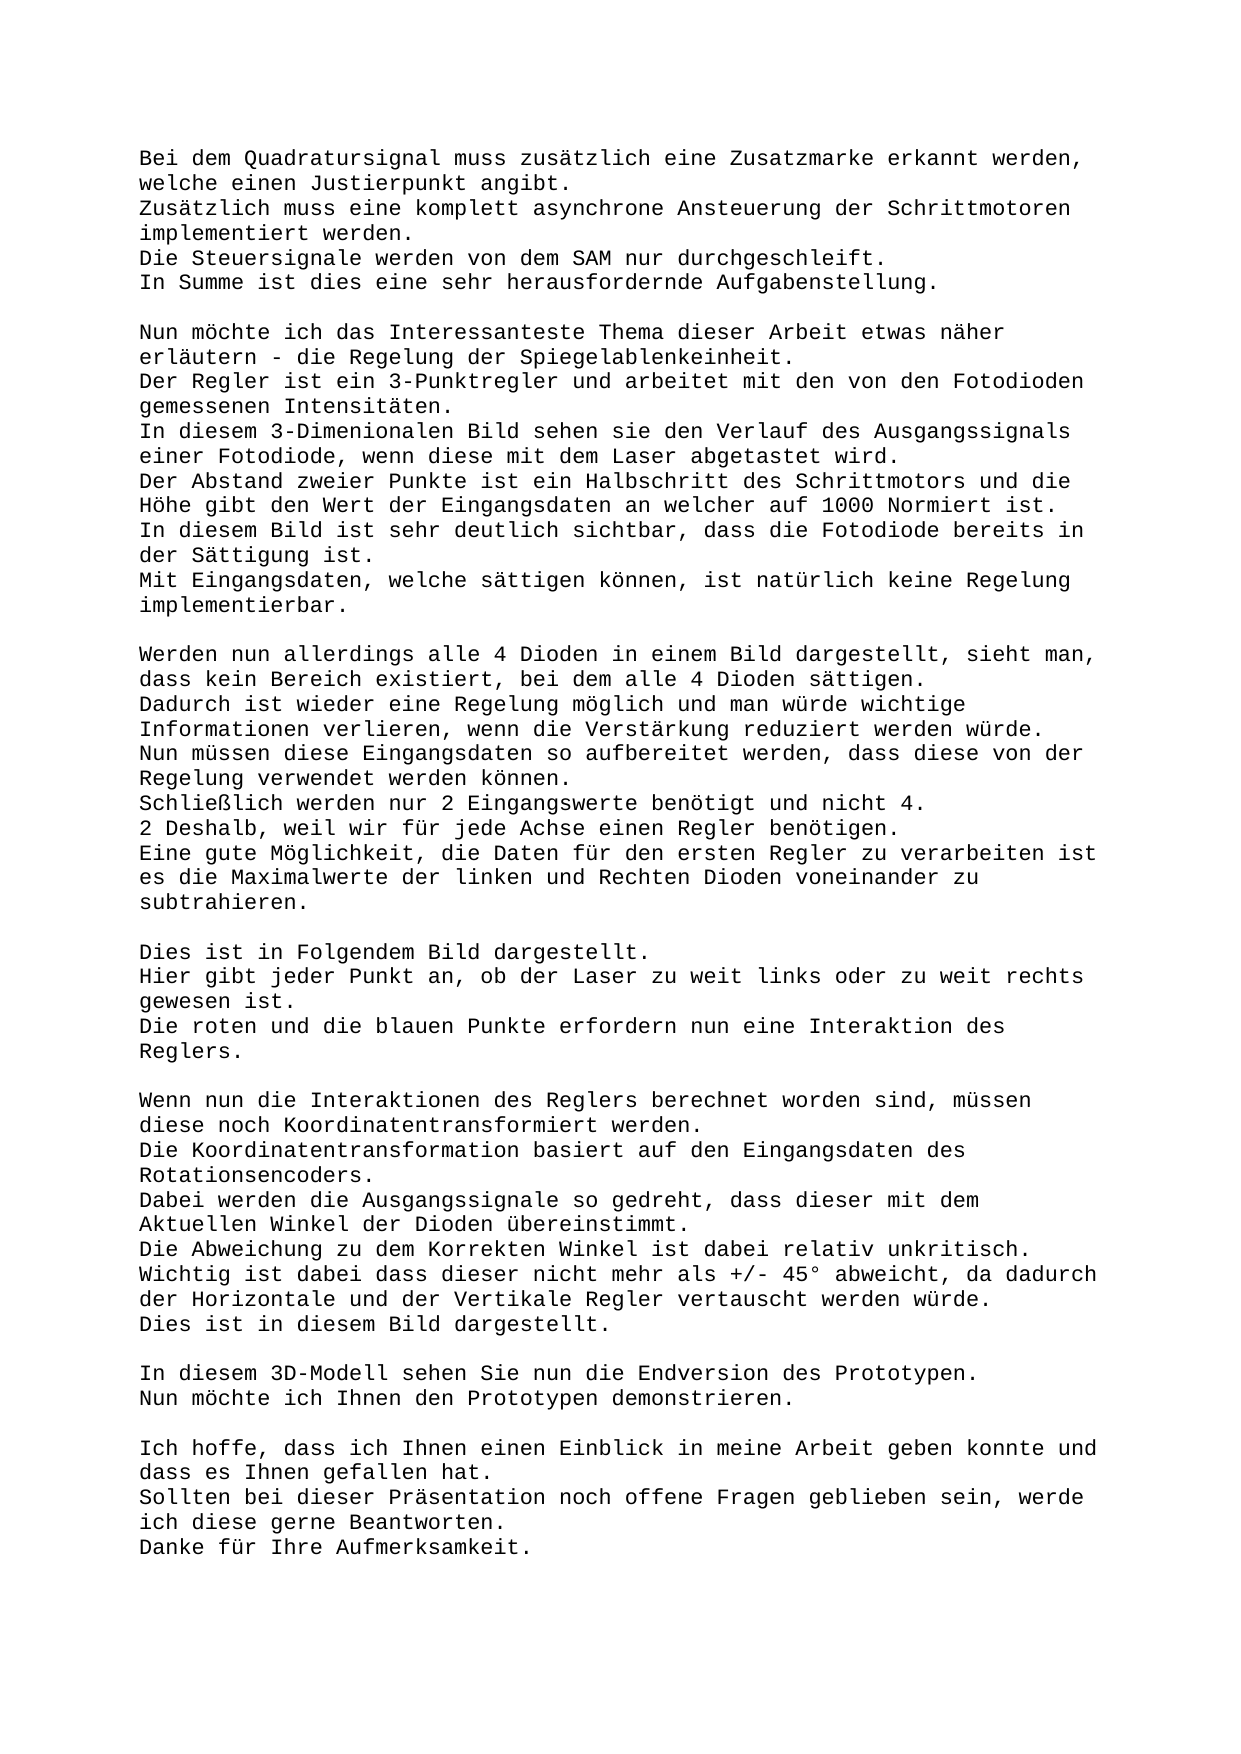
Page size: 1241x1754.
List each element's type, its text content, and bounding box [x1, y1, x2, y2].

text Hier gibt jeder Punkt an, ob der Laser zu weit links oder zu weit rechts gewesen ist. [139, 966, 1101, 1015]
text Werden nun allerdings alle 4 Dioden in einem Bild dargestellt, sieht man, dass kein Bereich existiert, bei dem alle 4 Dioden sättigen. [139, 643, 1101, 693]
text Die Koordinatentransformation basiert auf den Eingangsdaten des Rotationsencoders. [139, 1139, 1101, 1189]
text Nun müssen diese Eingangsdaten so aufbereitet werden, dass diese von der Regelung verwendet werden können. [139, 743, 1101, 792]
text Nun möchte ich Ihnen den Prototypen demonstrieren. [139, 1387, 1101, 1412]
text Wichtig ist dabei dass dieser nicht mehr als +/- 45° abweicht, da dadurch der Horizontale und der Vertikale Regler vertauscht werden würde. [139, 1263, 1101, 1313]
text Der Abstand zweier Punkte ist ein Halbschritt des Schrittmotors und die Höhe gibt den Wert der Eingangsdaten an welcher auf 1000 Normiert ist. [139, 470, 1101, 519]
text Schließlich werden nur 2 Eingangswerte benötigt und nicht 4. [139, 792, 1101, 817]
text Danke für Ihre Aufmerksamkeit. [139, 1536, 1101, 1561]
text Die Steuersignale werden von dem SAM nur durchgeschleift. [139, 247, 1101, 272]
text Eine gute Möglichkeit, die Daten für den ersten Regler zu verarbeiten ist es die Maximalwerte der linken und Rechten Dioden voneinander zu subtrahieren. [139, 842, 1101, 916]
text In diesem 3D-Modell sehen Sie nun die Endversion des Prototypen. [139, 1362, 1101, 1387]
text Zusätzlich muss eine komplett asynchrone Ansteuerung der Schrittmotoren implementiert werden. [139, 197, 1101, 247]
text Mit Eingangsdaten, welche sättigen können, ist natürlich keine Regelung implementierbar. [139, 569, 1101, 619]
text Die roten und die blauen Punkte erfordern nun eine Interaktion des Reglers. [139, 1015, 1101, 1065]
text Dies ist in Folgendem Bild dargestellt. [139, 941, 1101, 966]
text Wenn nun die Interaktionen des Reglers berechnet worden sind, müssen diese noch Koordinatentransformiert werden. [139, 1090, 1101, 1139]
text Der Regler ist ein 3-Punktregler und arbeitet mit den von den Fotodioden gemessenen Intensitäten. [139, 371, 1101, 420]
text In Summe ist dies eine sehr herausfordernde Aufgabenstellung. [139, 272, 1101, 296]
text Die Abweichung zu dem Korrekten Winkel ist dabei relativ unkritisch. [139, 1238, 1101, 1263]
text 2 Deshalb, weil wir für jede Achse einen Regler benötigen. [139, 817, 1101, 842]
text Sollten bei dieser Präsentation noch offene Fragen geblieben sein, werde ich diese gerne Beantworten. [139, 1486, 1101, 1536]
text Bei dem Quadratursignal muss zusätzlich eine Zusatzmarke erkannt werden, welche einen Justierpunkt angibt. [139, 148, 1101, 197]
text Dabei werden die Ausgangssignale so gedreht, dass dieser mit dem Aktuellen Winkel der Dioden übereinstimmt. [139, 1189, 1101, 1238]
text In diesem 3-Dimenionalen Bild sehen sie den Verlauf des Ausgangssignals einer Fotodiode, wenn diese mit dem Laser abgetastet wird. [139, 420, 1101, 470]
text Nun möchte ich das Interessanteste Thema dieser Arbeit etwas näher erläutern - die Regelung der Spiegelablenkeinheit. [139, 321, 1101, 371]
text In diesem Bild ist sehr deutlich sichtbar, dass die Fotodiode bereits in der Sättigung ist. [139, 519, 1101, 569]
text Dadurch ist wieder eine Regelung möglich und man würde wichtige Informationen verlieren, wenn die Verstärkung reduziert werden würde. [139, 693, 1101, 743]
text Dies ist in diesem Bild dargestellt. [139, 1313, 1101, 1338]
text Ich hoffe, dass ich Ihnen einen Einblick in meine Arbeit geben konnte und dass es Ihnen gefallen hat. [139, 1437, 1101, 1486]
